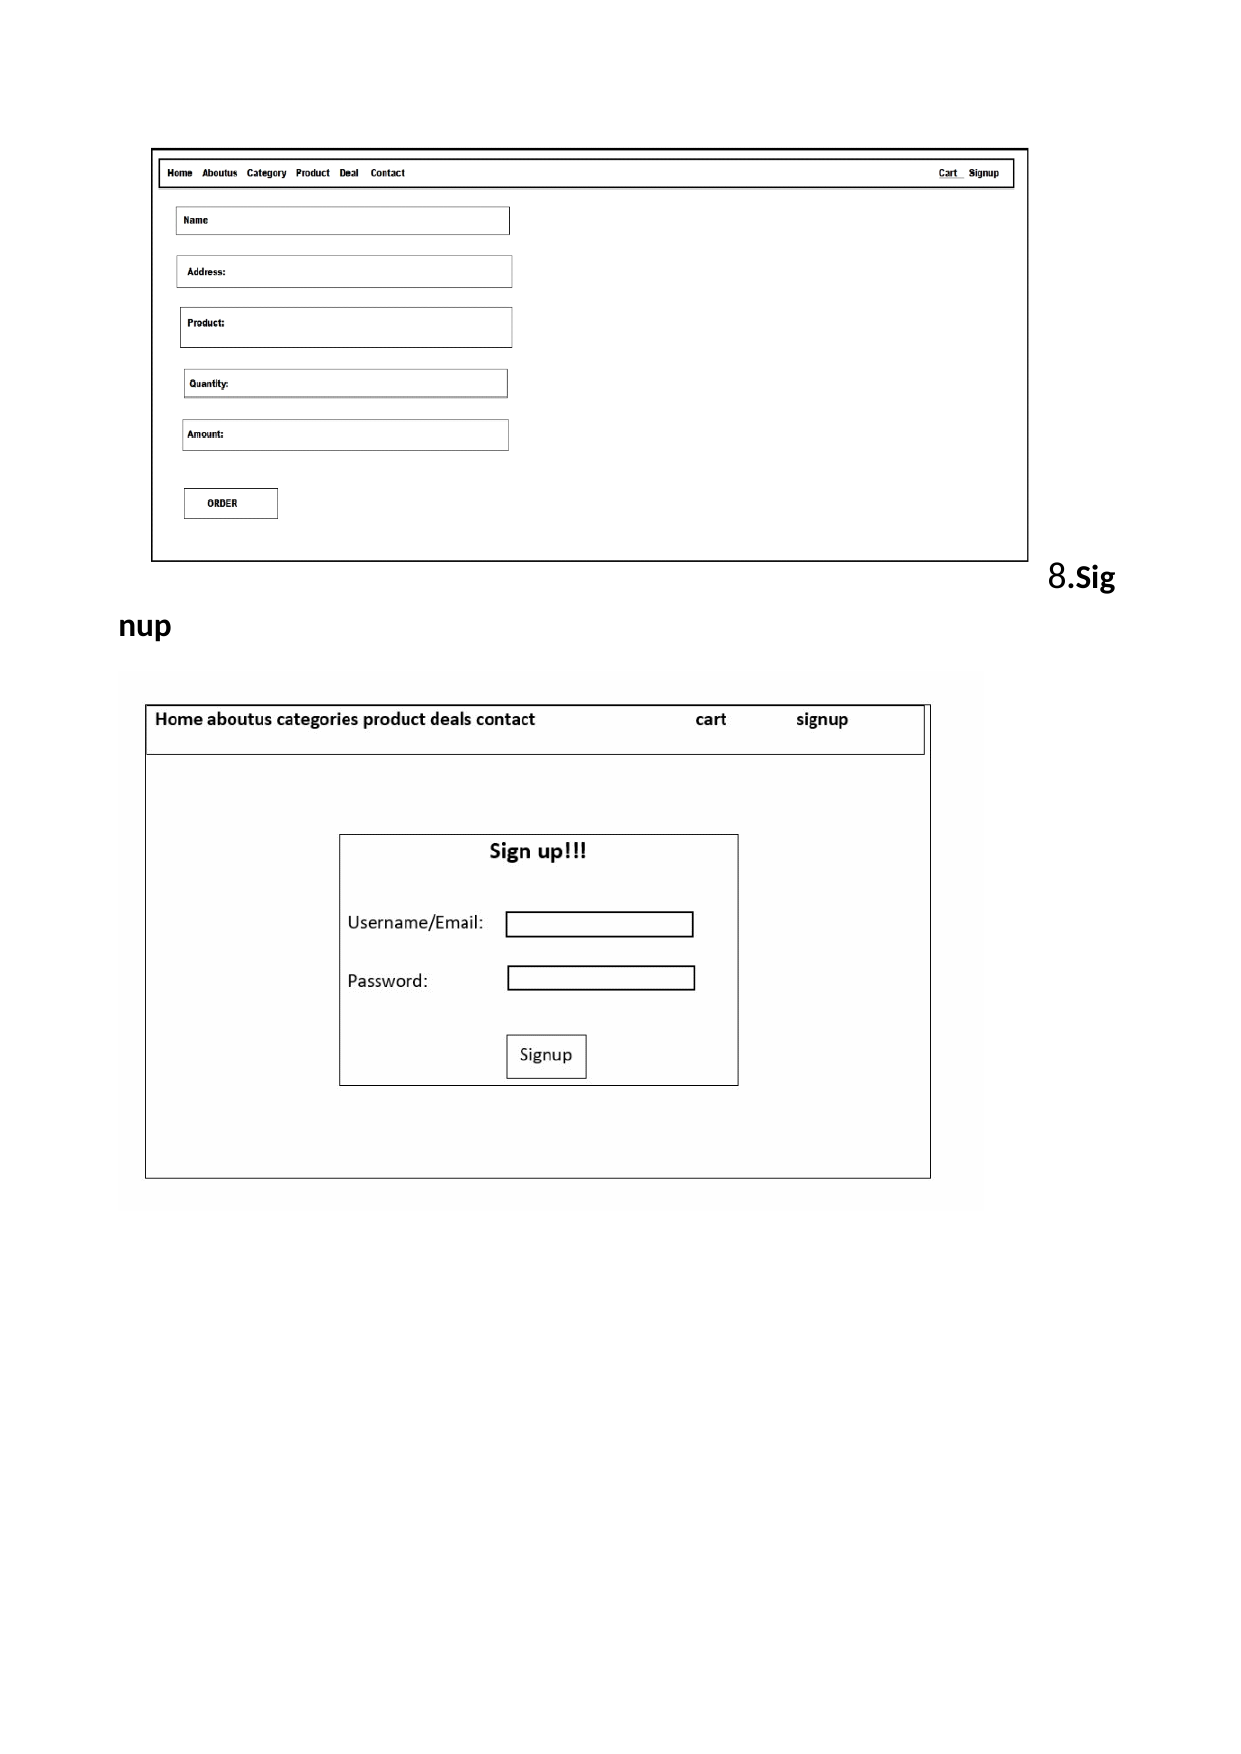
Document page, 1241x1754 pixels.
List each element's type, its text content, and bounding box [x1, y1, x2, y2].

text 8.Signup [118, 118, 1122, 645]
